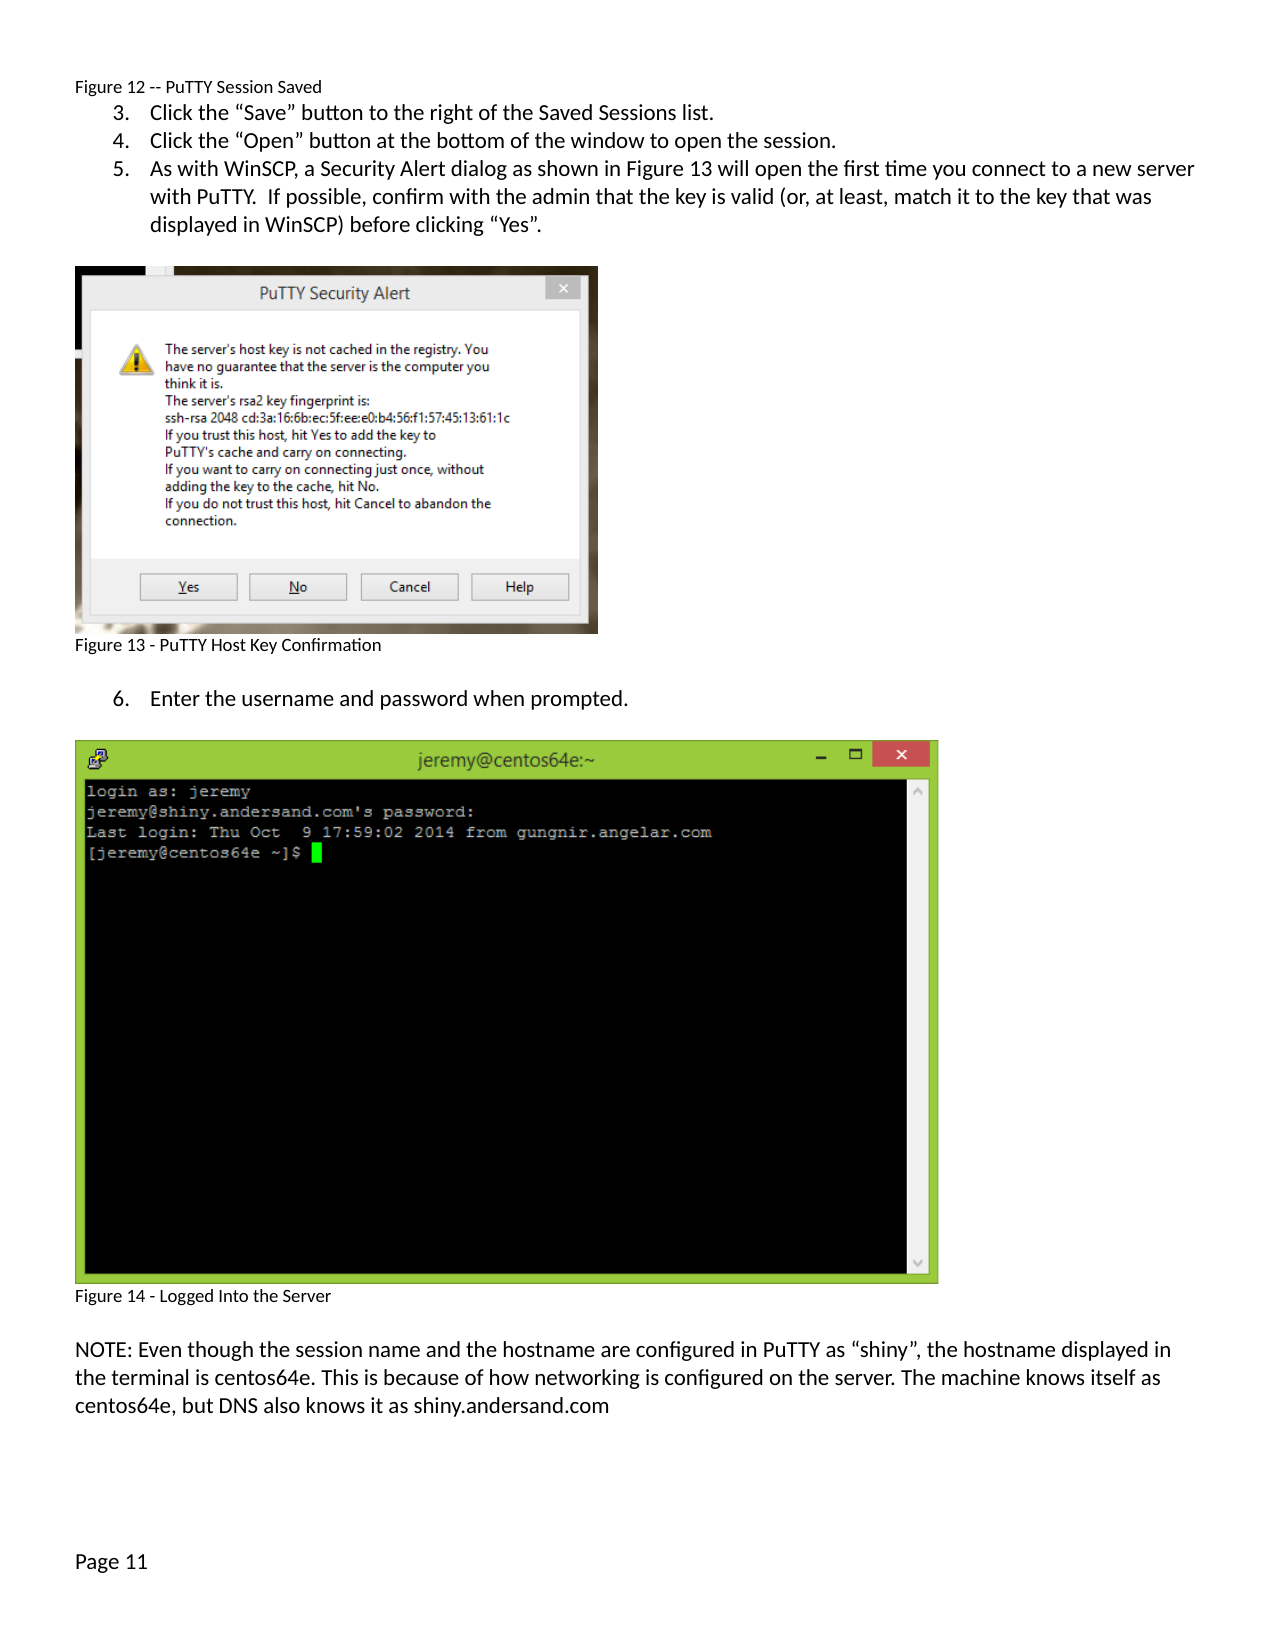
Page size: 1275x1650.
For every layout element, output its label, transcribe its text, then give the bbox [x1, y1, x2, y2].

list Click the “Save” button to the right of the Saved Sessions list. [112, 98, 1200, 126]
list Click the “Open” button at the bottom of the window to open the session. [112, 126, 1200, 154]
text Figure 13 - PuTTY Host Key Confirmation [75, 633, 1200, 656]
list Enter the username and password when prompted. [112, 684, 1200, 712]
text Figure 14 - Logged Into the Server [75, 740, 1200, 1307]
picture [75, 266, 598, 634]
text NOTE: Even though the session name and the hostname are configured in PuTTY as “shiny”, the hostname displayed in the terminal is centos64e. This is because of how networking is configured on the server. The machine knows itself as centos64e, but DNS also knows it as shiny.andersand.com [75, 1335, 1200, 1419]
text Figure 12 -- PuTTY Session Saved [75, 75, 1200, 98]
list As with WinSCP, a Security Alert dialog as shown in Figure 13 will open the first time you connect to a new server with PuTTY. If possible, confirm with the admin that the key is valid (or, at least, match it to the key that was displayed in WinSCP) before clicking “Yes”. [112, 154, 1200, 238]
picture [75, 740, 939, 1284]
